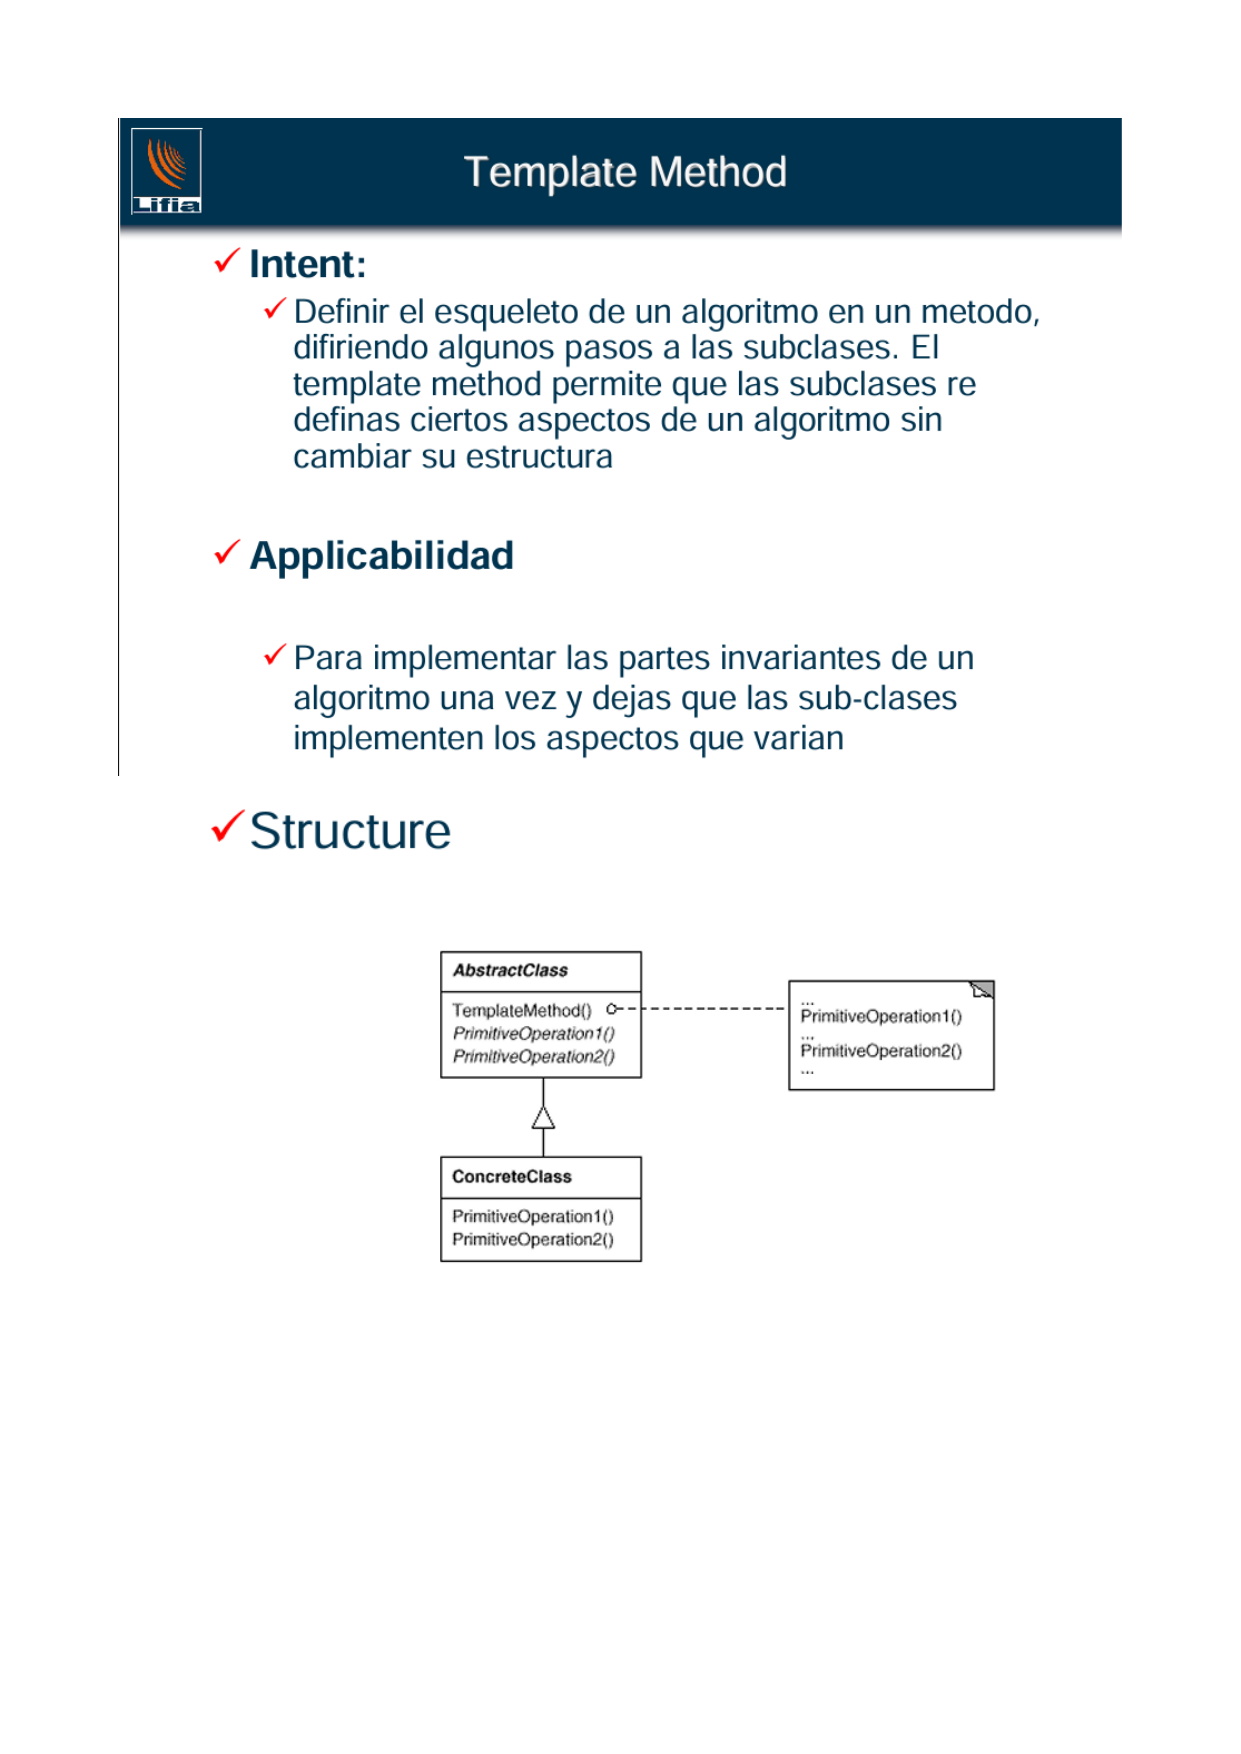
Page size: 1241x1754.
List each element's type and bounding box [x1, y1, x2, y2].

picture [200, 803, 1041, 1286]
picture [118, 118, 1123, 776]
